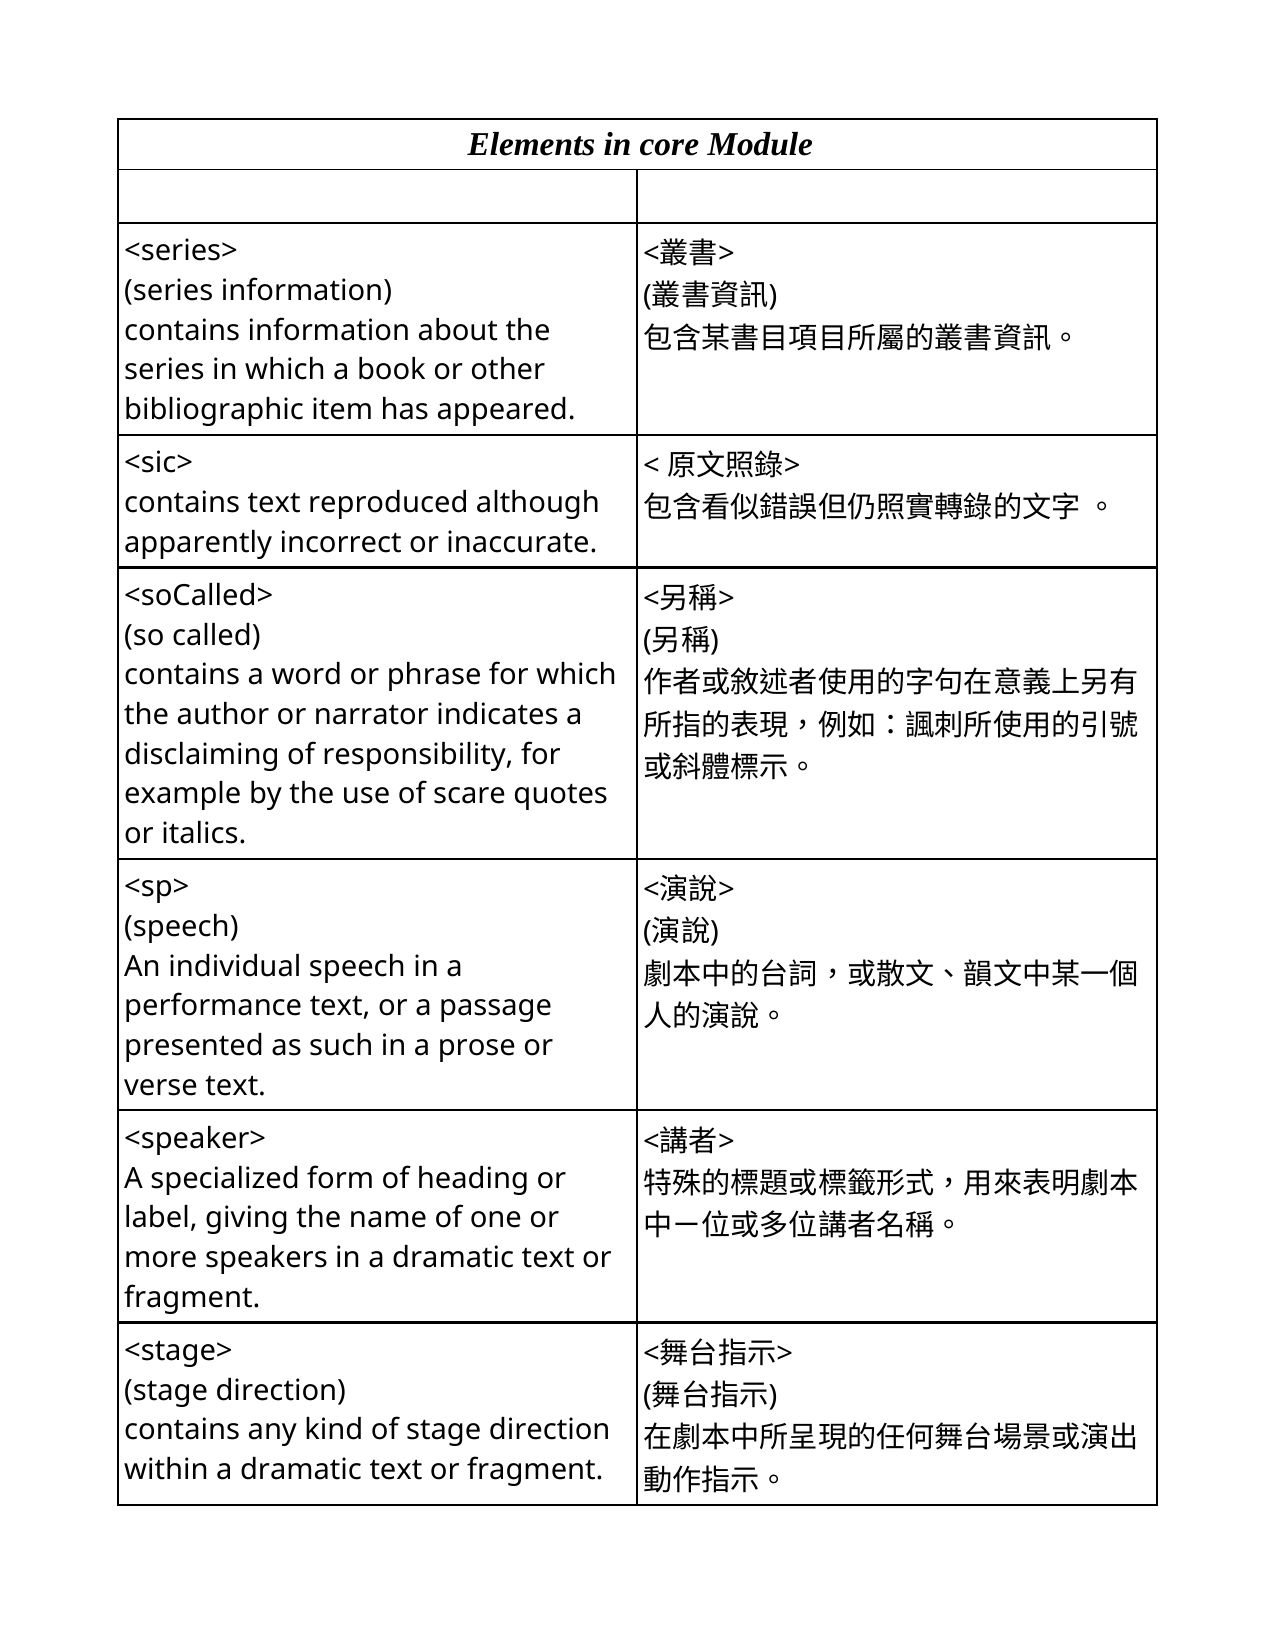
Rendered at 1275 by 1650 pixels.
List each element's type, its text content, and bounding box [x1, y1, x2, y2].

table_cell <演說> (演說) 劇本中的台詞，或散文、韻文中某一個人的演說。 [638, 860, 1156, 1109]
table_cell <sic> contains text reproduced although apparently incorrect or inaccurate. [119, 436, 636, 566]
table_cell <sp> (speech) An individual speech in a performance text, or a passage presented as such in a prose or verse text. [119, 860, 636, 1109]
table_header Elements in core Module [119, 120, 1156, 168]
table_cell <stage> (stage direction) contains any kind of stage direction within a dramatic text or fragment. [119, 1324, 636, 1504]
table_cell < 原文照錄> 包含看似錯誤但仍照實轉錄的文字 。 [638, 436, 1156, 566]
table_cell <叢書> (叢書資訊) 包含某書目項目所屬的叢書資訊。 [638, 224, 1156, 434]
table_cell [638, 170, 1156, 222]
table_cell <soCalled> (so called) contains a word or phrase for which the author or narrator indicates a disclaiming of responsibility, for example by the use of scare quotes or italics. [119, 569, 636, 858]
table_cell [119, 170, 636, 222]
table_cell <講者> 特殊的標題或標籤形式，用來表明劇本中ㄧ位或多位講者名稱。 [638, 1111, 1156, 1321]
table_cell <series> (series information) contains information about the series in which a book or other bibliographic item has appeared. [119, 224, 636, 434]
table_cell <另稱> (另稱) 作者或敘述者使用的字句在意義上另有所指的表現，例如：諷刺所使用的引號或斜體標示。 [638, 569, 1156, 858]
table_cell <舞台指示> (舞台指示) 在劇本中所呈現的任何舞台場景或演出動作指示。 [638, 1324, 1156, 1504]
table_cell <speaker> A specialized form of heading or label, giving the name of one or more speakers in a dramatic text or fragment. [119, 1111, 636, 1321]
